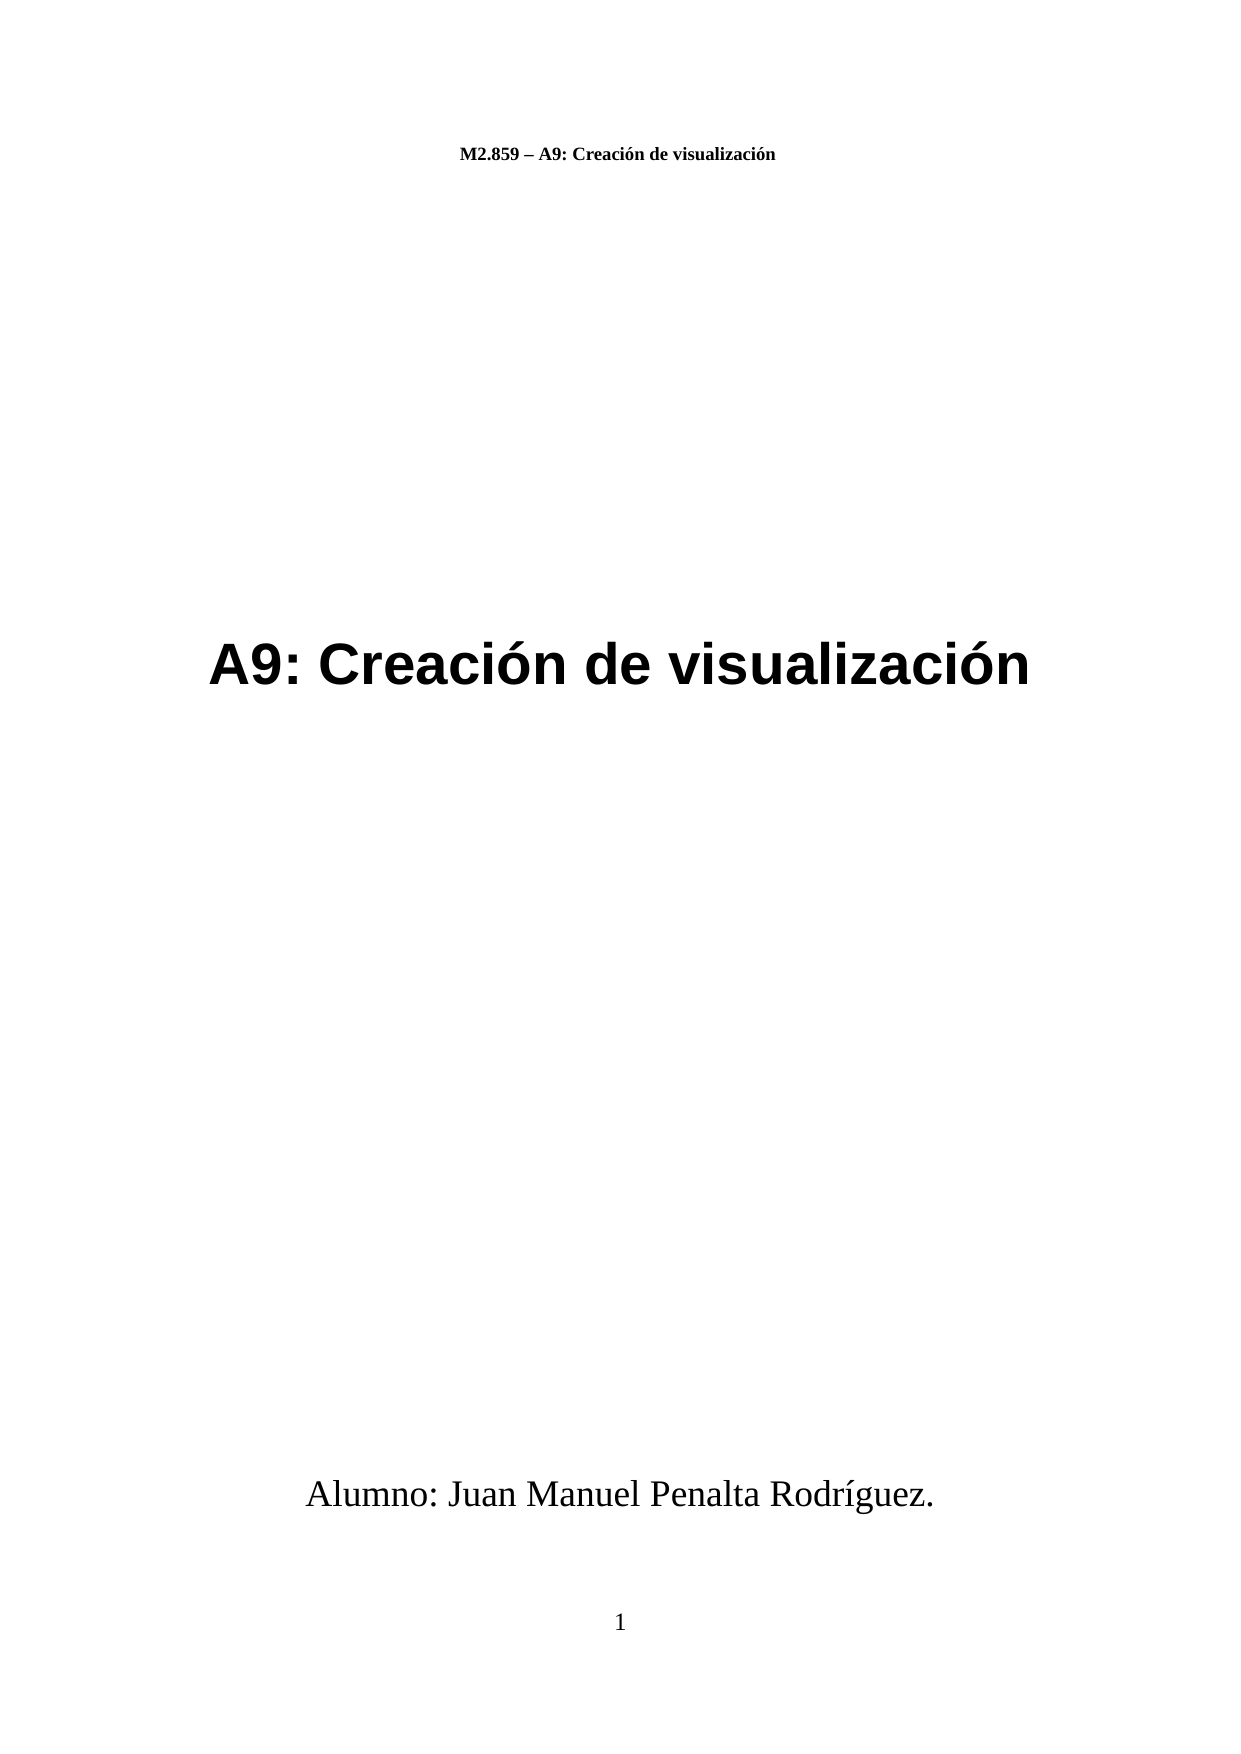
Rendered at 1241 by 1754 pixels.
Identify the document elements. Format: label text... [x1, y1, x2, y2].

text Alumno: Juan Manuel Penalta Rodríguez. [118, 1471, 1122, 1514]
title A9: Creación de visualización [118, 630, 1122, 697]
